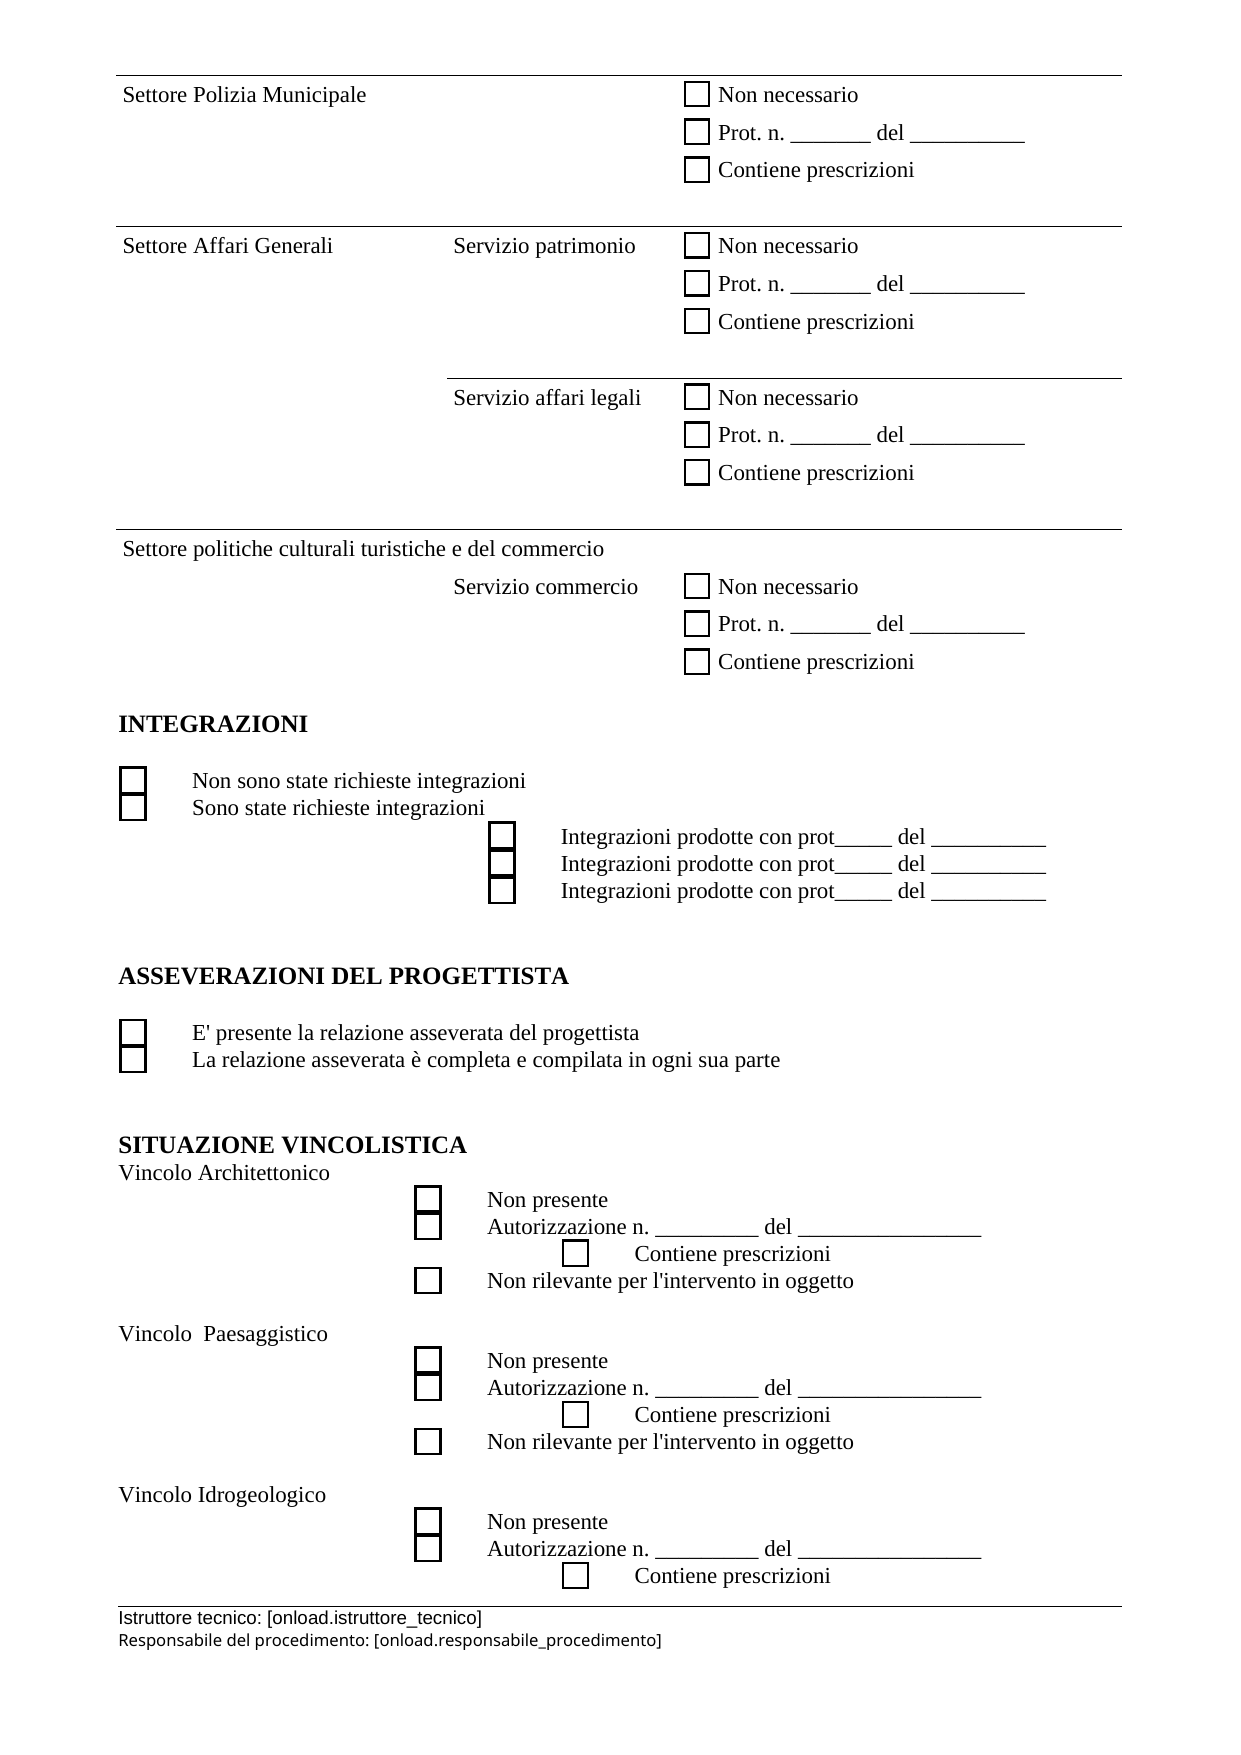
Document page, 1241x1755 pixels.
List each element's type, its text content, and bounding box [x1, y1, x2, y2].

table_cell [447, 416, 677, 453]
table_cell [677, 340, 1122, 378]
text Autorizzazione n. _________ del ________________ [446, 1374, 1122, 1401]
text [118, 1535, 413, 1562]
table_cell Prot. n. _______ del __________ [677, 416, 1122, 453]
table_cell Non necessario [677, 567, 1122, 605]
table_cell [447, 491, 677, 529]
text Non sono state richieste integrazioni [151, 767, 1122, 794]
text Non presente [446, 1347, 1122, 1374]
text Contiene prescrizioni [593, 1401, 1122, 1428]
table_cell [116, 113, 447, 151]
table_cell [116, 454, 447, 491]
text Autorizzazione n. _________ del ________________ [446, 1535, 1122, 1562]
text [118, 1240, 561, 1267]
text Vincolo Idrogeologico [118, 1481, 1122, 1508]
table_cell [116, 416, 447, 453]
table_cell Non necessario [677, 227, 1122, 264]
table_cell [447, 76, 677, 113]
table_cell [447, 264, 677, 302]
table_cell [116, 491, 447, 529]
text [118, 1347, 413, 1374]
table_cell [116, 605, 447, 643]
table_cell [447, 113, 677, 151]
table_cell [447, 340, 677, 378]
table_cell [447, 302, 677, 340]
table_cell [677, 491, 1122, 529]
table_cell [116, 567, 447, 605]
text Sono state richieste integrazioni [151, 794, 1122, 821]
text Integrazioni prodotte con prot_____ del __________ [516, 821, 1122, 849]
text Integrazioni prodotte con prot_____ del __________ [520, 877, 1122, 904]
text [118, 1186, 413, 1213]
text Non rilevante per l'intervento in oggetto [446, 1428, 1122, 1455]
table_cell [677, 189, 1122, 226]
table_cell Prot. n. _______ del __________ [677, 264, 1122, 302]
text [118, 1508, 413, 1535]
table_cell Non necessario [677, 379, 1122, 416]
table_cell [447, 605, 677, 643]
table_cell [116, 378, 447, 416]
table_cell Settore politiche culturali turistiche e del commercio [116, 530, 677, 567]
table_cell Contiene prescrizioni [677, 454, 1122, 491]
text Integrazioni prodotte con prot_____ del __________ [516, 849, 1122, 877]
table_cell [116, 189, 447, 226]
text [118, 1374, 413, 1401]
table_cell Servizio affari legali [447, 379, 677, 416]
table_cell [116, 302, 447, 340]
text [118, 1401, 561, 1428]
table_cell [447, 454, 677, 491]
table_cell [116, 264, 447, 302]
table_cell Contiene prescrizioni [677, 302, 1122, 340]
text Non presente [446, 1186, 1122, 1213]
table_cell Non necessario [677, 76, 1122, 113]
text ASSEVERAZIONI DEL PROGETTISTA [118, 961, 1122, 990]
text [118, 1562, 561, 1589]
text La relazione asseverata è completa e compilata in ogni sua parte [151, 1046, 1122, 1073]
table_cell Settore Polizia Municipale [116, 76, 447, 113]
table_cell [447, 189, 677, 226]
table_cell Prot. n. _______ del __________ [677, 605, 1122, 643]
text E' presente la relazione asseverata del progettista [151, 1019, 1122, 1046]
text Contiene prescrizioni [593, 1562, 1122, 1589]
table_cell Servizio patrimonio [447, 227, 677, 264]
text [118, 1267, 413, 1294]
table_cell Servizio commercio [447, 567, 677, 605]
text Non rilevante per l'intervento in oggetto [446, 1267, 1122, 1294]
table_cell [447, 643, 677, 680]
text Contiene prescrizioni [593, 1240, 1122, 1267]
text [118, 849, 488, 877]
table_cell [677, 530, 1122, 567]
text Autorizzazione n. _________ del ________________ [446, 1213, 1122, 1240]
text Non presente [446, 1508, 1122, 1535]
table_cell [116, 151, 447, 188]
text SITUAZIONE VINCOLISTICA [118, 1130, 1122, 1159]
text [118, 1213, 413, 1240]
table_cell [116, 643, 447, 680]
table_cell Contiene prescrizioni [677, 643, 1122, 680]
text [118, 877, 487, 904]
text Vincolo Architettonico [118, 1159, 1122, 1186]
table_cell Prot. n. _______ del __________ [677, 113, 1122, 151]
text [118, 1428, 413, 1455]
text [118, 821, 488, 849]
table_cell [447, 151, 677, 188]
table_cell [116, 340, 447, 378]
table_cell Contiene prescrizioni [677, 151, 1122, 188]
text Vincolo Paesaggistico [118, 1320, 1122, 1347]
table_cell Settore Affari Generali [116, 227, 447, 264]
text INTEGRAZIONI [118, 709, 1122, 738]
